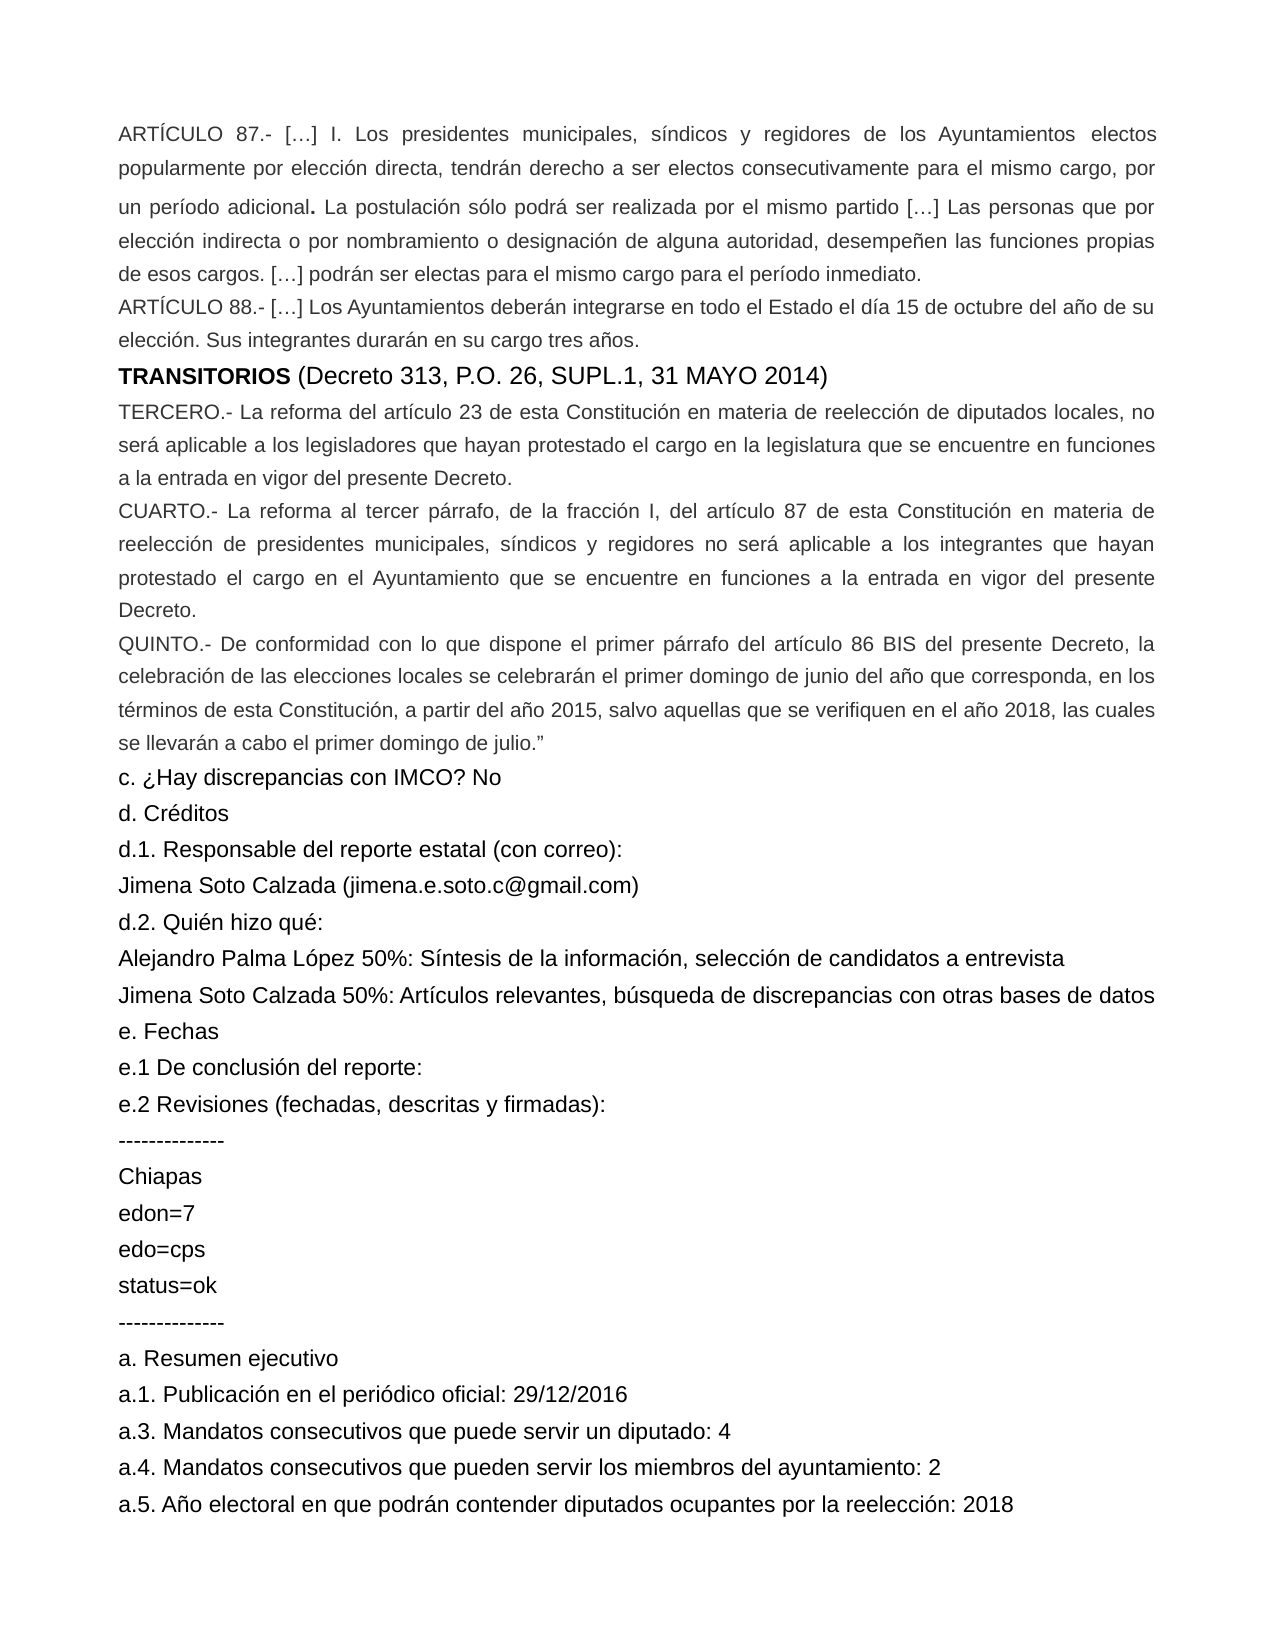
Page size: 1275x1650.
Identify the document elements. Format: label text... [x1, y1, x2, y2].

text a.1. Publicación en el periódico oficial: 29/12/2016 [118, 1381, 1157, 1408]
text a.5. Año electoral en que podrán contender diputados ocupantes por la reelección: 2018 [118, 1491, 1157, 1517]
text TRANSITORIOS (Decreto 313, P.O. 26, SUPL.1, 31 MAYO 2014) [118, 361, 1157, 389]
text Chiapas [118, 1163, 1157, 1190]
text a. Resumen ejecutivo [118, 1345, 1157, 1371]
text edo=cps [118, 1236, 1157, 1262]
text Jimena Soto Calzada (jimena.e.soto.c@gmail.com) [118, 872, 1157, 899]
text QUINTO.- De conformidad con lo que dispone el primer párrafo del artículo 86 BIS del presente Decreto, la celebración de las elecciones locales se celebrarán el primer domingo de junio del año que corresponda, en los términos de esta Constitución, a partir del año 2015, salvo aquellas que se verifiquen en el año 2018, las cuales se llevarán a cabo el primer domingo de julio.” [118, 631, 1157, 754]
text CUARTO.- La reforma al tercer párrafo, de la fracción I, del artículo 87 de esta Constitución en materia de reelección de presidentes municipales, síndicos y regidores no será aplicable a los integrantes que hayan protestado el cargo en el Ayuntamiento que se encuentre en funciones a la entrada en vigor del presente Decreto. [118, 499, 1157, 622]
text edon=7 [118, 1200, 1157, 1226]
text c. ¿Hay discrepancias con IMCO? No [118, 763, 1157, 790]
text ARTÍCULO 87.- […] I. Los presidentes municipales, síndicos y regidores de los Ayuntamientos electos popularmente por elección directa, tendrán derecho a ser electos consecutivamente para el mismo cargo, por un período adicional. La postulación sólo podrá ser realizada por el mismo partido […] Las personas que por elección indirecta o por nombramiento o designación de alguna autoridad, desempeñen las funciones propias de esos cargos. […] podrán ser electas para el mismo cargo para el período inmediato. [118, 118, 1157, 286]
text TERCERO.- La reforma del artículo 23 de esta Constitución en materia de reelección de diputados locales, no será aplicable a los legisladores que hayan protestado el cargo en la legislatura que se encuentre en funciones a la entrada en vigor del presente Decreto. [118, 400, 1157, 490]
text -------------- [118, 1127, 1157, 1153]
text d.1. Responsable del reporte estatal (con correo): [118, 836, 1157, 862]
text e.2 Revisiones (fechadas, descritas y firmadas): [118, 1091, 1157, 1117]
text e. Fechas [118, 1018, 1157, 1044]
text Alejandro Palma López 50%: Síntesis de la información, selección de candidatos a entrevista [118, 945, 1157, 972]
text e.1 De conclusión del reporte: [118, 1054, 1157, 1081]
text Jimena Soto Calzada 50%: Artículos relevantes, búsqueda de discrepancias con otras bases de datos [118, 982, 1157, 1008]
text a.3. Mandatos consecutivos que puede servir un diputado: 4 [118, 1418, 1157, 1444]
text d. Créditos [118, 800, 1157, 826]
text -------------- [118, 1309, 1157, 1335]
text d.2. Quién hizo qué: [118, 909, 1157, 935]
text status=ok [118, 1272, 1157, 1299]
text a.4. Mandatos consecutivos que pueden servir los miembros del ayuntamiento: 2 [118, 1454, 1157, 1481]
text ARTÍCULO 88.- […] Los Ayuntamientos deberán integrarse en todo el Estado el día 15 de octubre del año de su elección. Sus integrantes durarán en su cargo tres años. [118, 294, 1157, 352]
